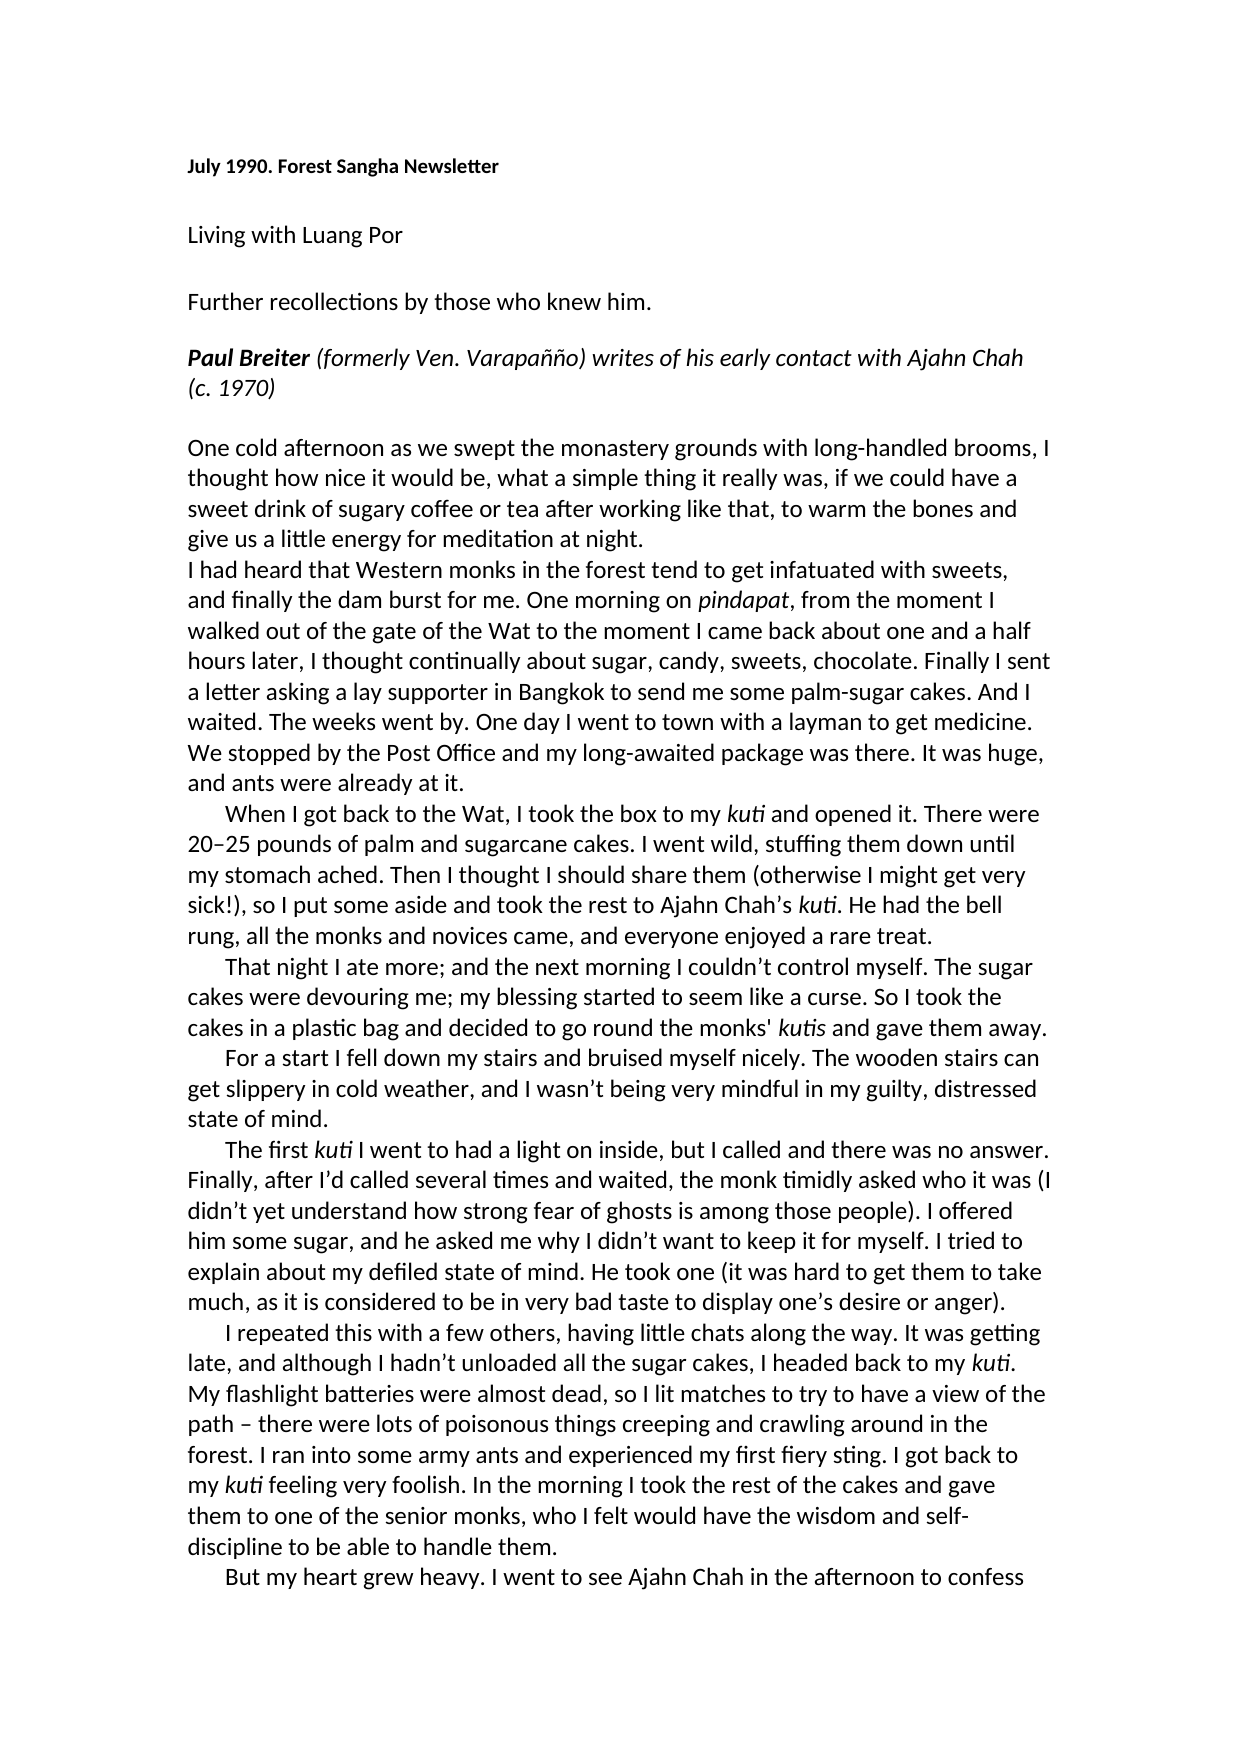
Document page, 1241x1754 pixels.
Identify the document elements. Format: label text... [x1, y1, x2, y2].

text I repeated this with a few others, having little chats along the way. It was getting late, and although I hadn’t unloaded all the sugar cakes, I headed back to my kuti. My flashlight batteries were almost dead, so I lit matches to try to have a view of the path – there were lots of poisonous things creeping and crawling around in the forest. I ran into some army ants and experienced my first fiery sting. I got back to my kuti feeling very foolish. In the morning I took the rest of the cakes and gave them to one of the senior monks, who I felt would have the wisdom and self-discipline to be able to handle them. [187, 1317, 1053, 1561]
text One cold afternoon as we swept the monastery grounds with long-handled brooms, I thought how nice it would be, what a simple thing it really was, if we could have a sweet drink of sugary coffee or tea after working like that, to warm the bones and give us a little energy for meditation at night. [187, 432, 1053, 554]
text Further recollections by those who knew him. [187, 275, 1053, 317]
text Living with Luang Por [187, 208, 1053, 250]
text July 1990. Forest Sangha Newsletter [187, 150, 1053, 179]
text That night I ate more; and the next morning I couldn’t control myself. The sugar cakes were devouring me; my blessing started to seem like a curse. So I took the cakes in a plastic bag and decided to go round the monks' kutis and gave them away. [187, 951, 1053, 1042]
text But my heart grew heavy. I went to see Ajahn Chah in the afternoon to confess [187, 1561, 1053, 1592]
text I had heard that Western monks in the forest tend to get infatuated with sweets, and finally the dam burst for me. One morning on pindapat, from the moment I walked out of the gate of the Wat to the moment I came back about one and a half hours later, I thought continually about sugar, candy, sweets, chocolate. Finally I sent a letter asking a lay supporter in Bangkok to send me some palm-sugar cakes. And I waited. The weeks went by. One day I went to town with a layman to get medicine. We stopped by the Post Office and my long-awaited package was there. It was huge, and ants were already at it. [187, 554, 1053, 798]
text When I got back to the Wat, I took the box to my kuti and opened it. There were 20–25 pounds of palm and sugarcane cakes. I went wild, stuffing them down until my stomach ached. Then I thought I should share them (otherwise I might get very sick!), so I put some aside and took the rest to Ajahn Chah’s kuti. He had the bell rung, all the monks and novices came, and everyone enjoyed a rare treat. [187, 798, 1053, 951]
text For a start I fell down my stairs and bruised myself nicely. The wooden stairs can get slippery in cold weather, and I wasn’t being very mindful in my guilty, distressed state of mind. [187, 1042, 1053, 1134]
text The first kuti I went to had a light on inside, but I called and there was no answer. Finally, after I’d called several times and waited, the monk timidly asked who it was (I didn’t yet understand how strong fear of ghosts is among those people). I offered him some sugar, and he asked me why I didn’t want to keep it for myself. I tried to explain about my defiled state of mind. He took one (it was hard to get them to take much, as it is considered to be in very bad taste to display one’s desire or anger). [187, 1134, 1053, 1317]
text Paul Breiter (formerly Ven. Varapañño) writes of his early contact with Ajahn Chah (c. 1970) [187, 342, 1053, 403]
